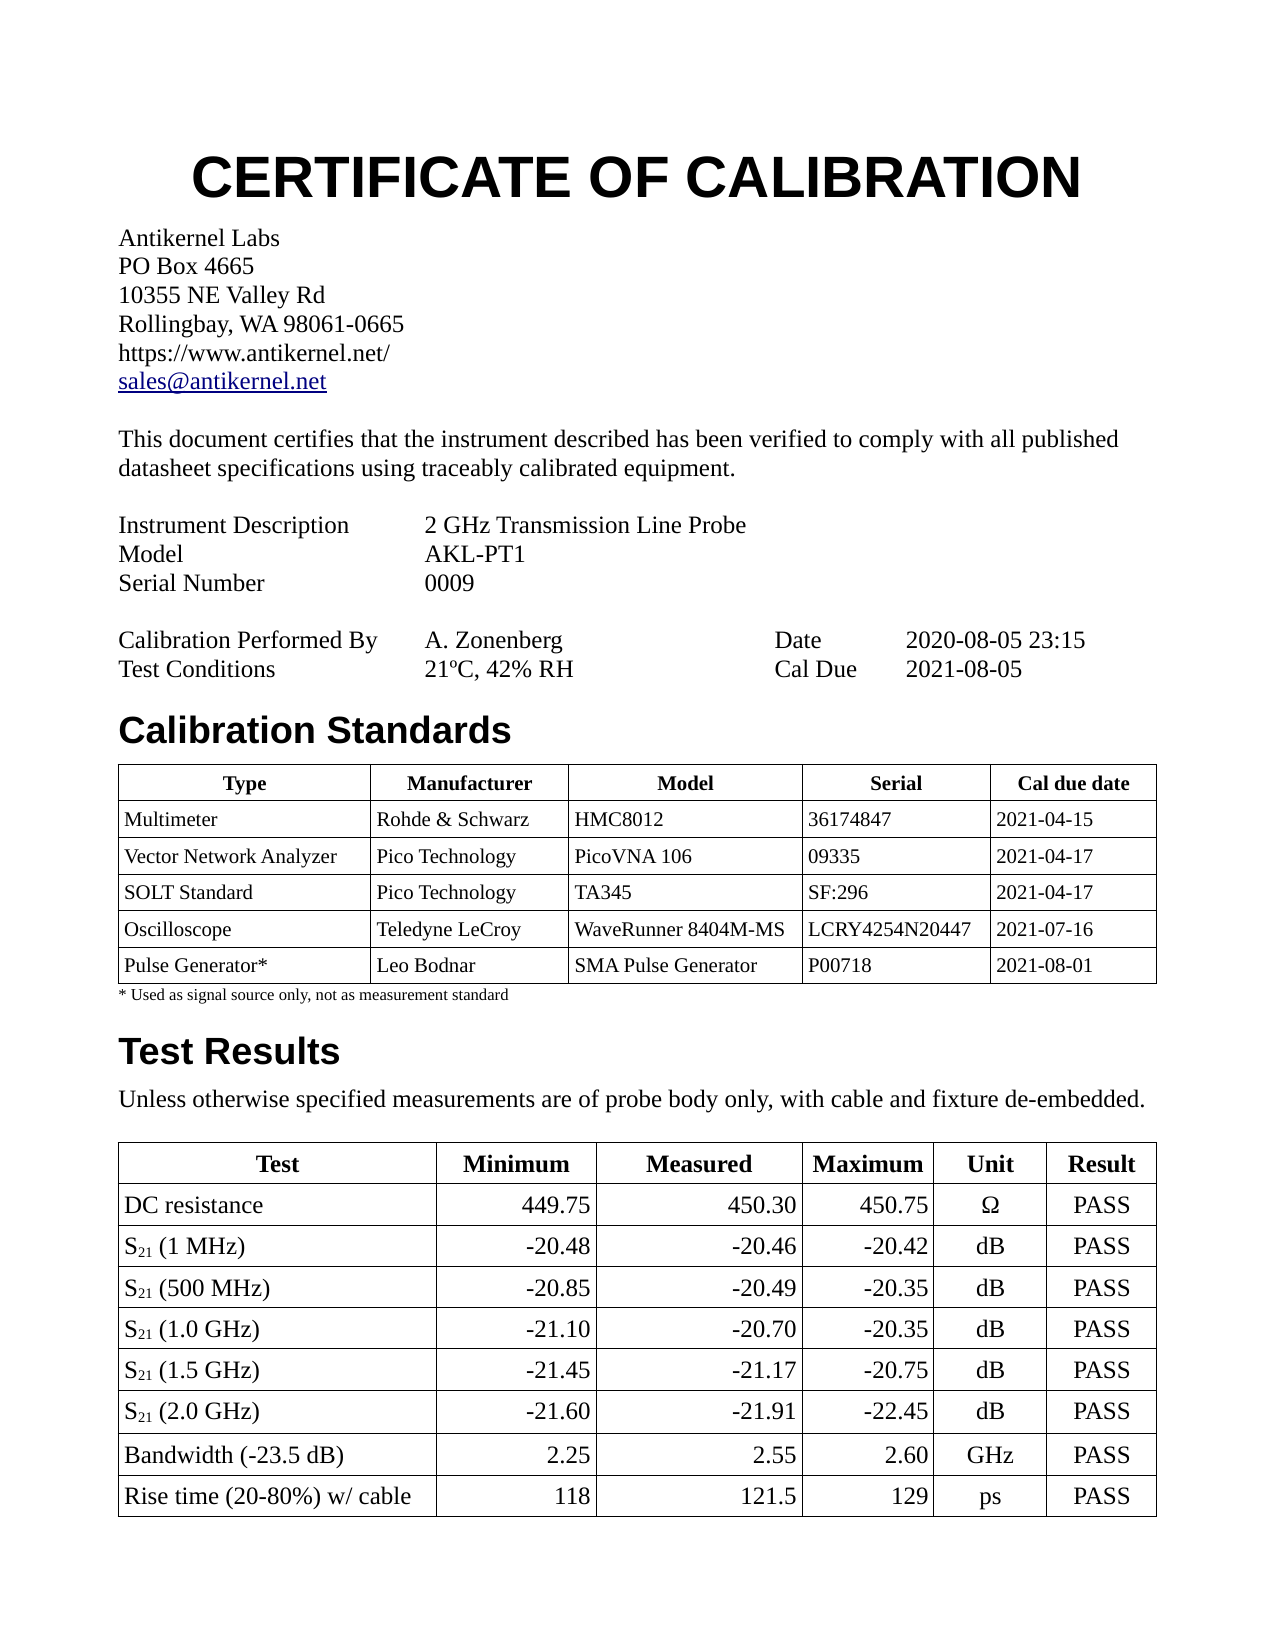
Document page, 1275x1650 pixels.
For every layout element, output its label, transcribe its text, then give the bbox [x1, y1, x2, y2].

text PO Box 4665 [118, 251, 1157, 280]
table_cell dB [934, 1267, 1046, 1307]
table_cell PASS [1047, 1308, 1156, 1348]
table_cell PicoVNA 106 [569, 838, 802, 873]
table_cell Pico Technology [371, 838, 568, 873]
table_cell -20.85 [437, 1267, 596, 1307]
table_cell dB [934, 1391, 1046, 1433]
text Model AKL-PT1 [118, 539, 1157, 568]
table_header Test [119, 1143, 436, 1183]
table_cell -21.91 [597, 1391, 802, 1433]
table_cell 2021-08-01 [991, 948, 1156, 983]
table_header Serial [803, 765, 990, 800]
table_cell -20.75 [803, 1349, 933, 1389]
table_header Maximum [803, 1143, 933, 1183]
table_cell 2.60 [803, 1434, 933, 1474]
table_cell Oscilloscope [119, 911, 370, 947]
table_cell -20.70 [597, 1308, 802, 1348]
table_cell P00718 [803, 948, 990, 983]
table_cell -20.35 [803, 1267, 933, 1307]
table_header Measured [597, 1143, 802, 1183]
table_cell SF:296 [803, 875, 990, 910]
table_cell WaveRunner 8404M-MS [569, 911, 802, 947]
text This document certifies that the instrument described has been verified to comply with all published datasheet specifications using traceably calibrated equipment. [118, 424, 1157, 481]
table_cell 2021-04-17 [991, 838, 1156, 873]
table_cell Rise time (20-80%) w/ cable [119, 1476, 436, 1516]
table_cell Pulse Generator* [119, 948, 370, 983]
text 10355 NE Valley Rd [118, 280, 1157, 309]
table_cell 36174847 [803, 801, 990, 837]
table_cell -20.35 [803, 1308, 933, 1348]
table_cell S21 (2.0 GHz) [119, 1391, 436, 1433]
table_cell HMC8012 [569, 801, 802, 837]
table_cell PASS [1047, 1476, 1156, 1516]
table_cell dB [934, 1349, 1046, 1389]
table_cell S21 (1.5 GHz) [119, 1349, 436, 1389]
table_header Unit [934, 1143, 1046, 1183]
table_cell SOLT Standard [119, 875, 370, 910]
text * Used as signal source only, not as measurement standard [118, 984, 1157, 1003]
table_cell 450.30 [597, 1184, 802, 1224]
table_cell -20.49 [597, 1267, 802, 1307]
table_cell -22.45 [803, 1391, 933, 1433]
table_cell 450.75 [803, 1184, 933, 1224]
title CERTIFICATE OF CALIBRATION [118, 143, 1157, 210]
table_header Model [569, 765, 802, 800]
table_cell -21.17 [597, 1349, 802, 1389]
text Antikernel Labs [118, 223, 1157, 251]
table_cell 2.55 [597, 1434, 802, 1474]
table_cell S21 (500 MHz) [119, 1267, 436, 1307]
table_cell Leo Bodnar [371, 948, 568, 983]
table_cell -21.60 [437, 1391, 596, 1433]
text Unless otherwise specified measurements are of probe body only, with cable and fixture de-embedded. [118, 1084, 1157, 1142]
table_cell S21 (1.0 GHz) [119, 1308, 436, 1348]
table_cell -21.10 [437, 1308, 596, 1348]
table_cell S21 (1 MHz) [119, 1226, 436, 1266]
table_header Result [1047, 1143, 1156, 1183]
table_cell SMA Pulse Generator [569, 948, 802, 983]
table_cell 121.5 [597, 1476, 802, 1516]
table_cell 129 [803, 1476, 933, 1516]
text Calibration Performed By A. Zonenberg Date 2020-08-05 23:15 [118, 625, 1157, 654]
text Serial Number 0009 [118, 568, 1157, 596]
table_cell 2.25 [437, 1434, 596, 1474]
table_cell dB [934, 1308, 1046, 1348]
table_header Manufacturer [371, 765, 568, 800]
table_cell 09335 [803, 838, 990, 873]
text Test Conditions 21ºC, 42% R H Cal Due 2021-08-05 [118, 654, 1157, 683]
table_cell -20.42 [803, 1226, 933, 1266]
table_cell PASS [1047, 1184, 1156, 1224]
table_cell Teledyne LeCroy [371, 911, 568, 947]
table_header Type [119, 765, 370, 800]
table_cell ps [934, 1476, 1046, 1516]
table_cell -20.46 [597, 1226, 802, 1266]
table_header Cal due date [991, 765, 1156, 800]
table_cell -20.48 [437, 1226, 596, 1266]
table_cell PASS [1047, 1391, 1156, 1433]
text Rollingbay, WA 98061-0665 [118, 309, 1157, 338]
table_cell Pico Technology [371, 875, 568, 910]
table_cell Multimeter [119, 801, 370, 837]
table_cell DC resistance [119, 1184, 436, 1224]
table_cell dB [934, 1226, 1046, 1266]
subtitle Test Results [118, 1028, 1157, 1072]
table_cell PASS [1047, 1349, 1156, 1389]
text Instrument Description 2 GHz Transmission Line Probe [118, 510, 1157, 539]
table_cell Bandwidth (-23.5 dB) [119, 1434, 436, 1474]
table_cell 118 [437, 1476, 596, 1516]
text sales@antikernel.net [118, 366, 1157, 395]
subtitle Calibration Standards [118, 708, 1157, 751]
table_cell GHz [934, 1434, 1046, 1474]
table_cell 2021-07-16 [991, 911, 1156, 947]
table_header Minimum [437, 1143, 596, 1183]
table_cell Ω [934, 1184, 1046, 1224]
table_cell -21.45 [437, 1349, 596, 1389]
table_cell Vector Network Analyzer [119, 838, 370, 873]
table_cell Rohde & Schwarz [371, 801, 568, 837]
table_cell PASS [1047, 1226, 1156, 1266]
table_cell 2021-04-17 [991, 875, 1156, 910]
table_cell TA345 [569, 875, 802, 910]
table_cell LCRY4254N20447 [803, 911, 990, 947]
table_cell PASS [1047, 1267, 1156, 1307]
table_cell 449.75 [437, 1184, 596, 1224]
table_cell PASS [1047, 1434, 1156, 1474]
text https://www.antikernel.net/ [118, 338, 1157, 366]
table_cell 2021-04-15 [991, 801, 1156, 837]
